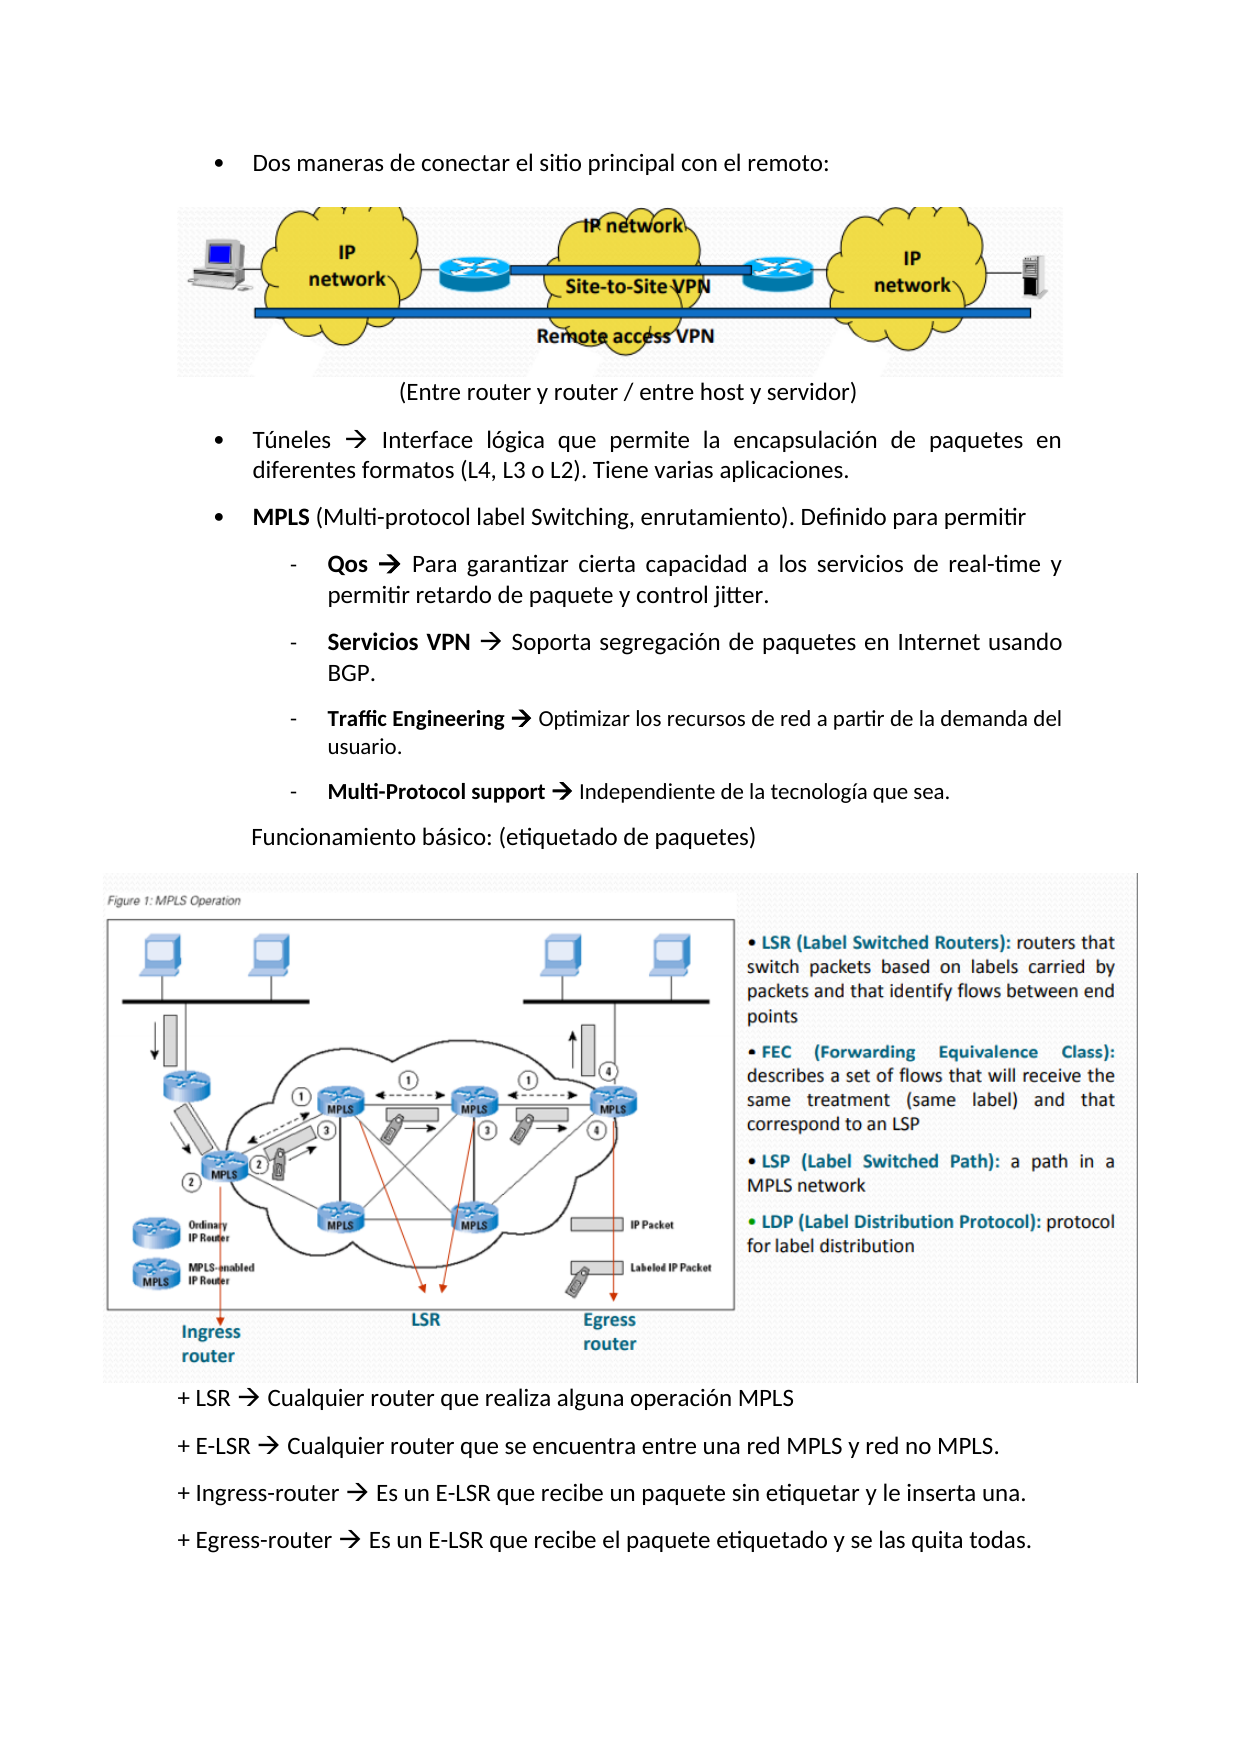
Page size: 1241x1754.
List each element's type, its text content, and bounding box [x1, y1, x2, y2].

text [325, 195, 1063, 207]
text + LSR  Cualquier router que realiza alguna operación MPLS [177, 1383, 1063, 1413]
text + Egress-router  Es un E-LSR que recibe el paquete etiquetado y se las quita todas. [177, 1524, 1063, 1555]
text [177, 869, 1063, 873]
text (Entre router y router / entre host y servidor) [325, 377, 1063, 407]
list Túneles  Interface lógica que permite la encapsulación de paquetes en diferentes formatos (L4, L3 o L2). Tiene varias aplicaciones. [215, 424, 1063, 485]
text Funcionamiento básico: (etiquetado de paquetes) [251, 821, 1063, 852]
list Servicios VPN  Soporta segregación de paquetes en Internet usando BGP. [290, 626, 1063, 687]
list MPLS (Multi-protocol label Switching, enrutamiento). Definido para permitir [215, 501, 1063, 532]
list Dos maneras de conectar el sitio principal con el remoto: [215, 148, 1063, 178]
list Qos  Para garantizar cierta capacidad a los servicios de real-time y permitir retardo de paquete y control jitter. [290, 549, 1063, 610]
text + E-LSR  Cualquier router que se encuentra entre una red MPLS y red no MPLS. [177, 1430, 1063, 1460]
text + Ingress-router  Es un E-LSR que recibe un paquete sin etiquetar y le inserta una. [177, 1477, 1063, 1507]
list Multi-Protocol support  Independiente de la tecnología que sea. [290, 777, 1063, 805]
list Traffic Engineering  Optimizar los recursos de red a partir de la demanda del usuario. [290, 704, 1063, 760]
